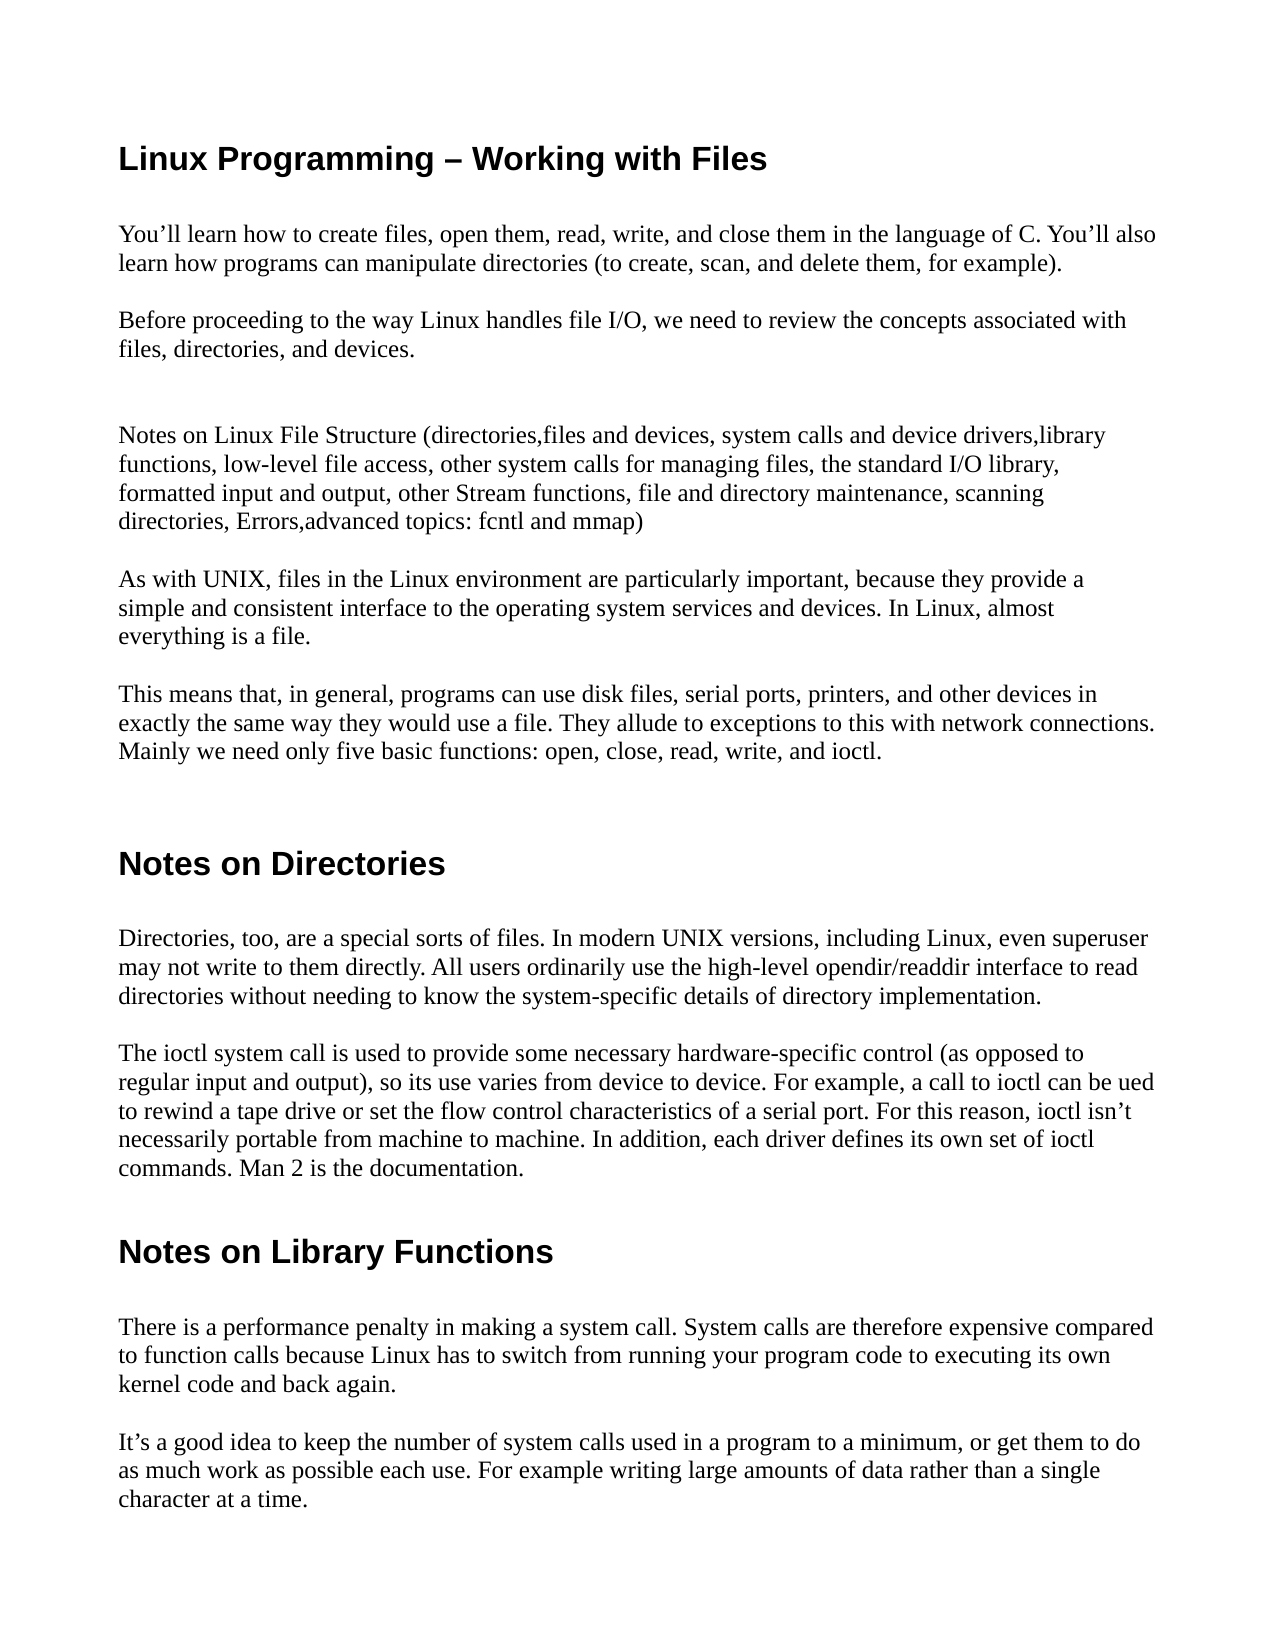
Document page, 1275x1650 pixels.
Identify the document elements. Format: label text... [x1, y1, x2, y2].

text The ioctl system call is used to provide some necessary hardware-specific control (as opposed to regular input and output), so its use varies from device to device. For example, a call to ioctl can be ued to rewind a tape drive or set the flow control characteristics of a serial port. For this reason, ioctl isn’t necessarily portable from machine to machine. In addition, each driver defines its own set of ioctl commands. Man 2 is the documentation. [118, 1038, 1157, 1182]
text It’s a good idea to keep the number of system calls used in a program to a minimum, or get them to do as much work as possible each use. For example writing large amounts of data rather than a single character at a time. [118, 1427, 1157, 1513]
subtitle Notes on Directories [118, 843, 1157, 882]
text As with UNIX, files in the Linux environment are particularly important, because they provide a simple and consistent interface to the operating system services and devices. In Linux, almost everything is a file. [118, 564, 1157, 650]
text Before proceeding to the way Linux handles file I/O, we need to review the concepts associated with files, directories, and devices. [118, 305, 1157, 363]
subtitle Notes on Library Functions [118, 1232, 1157, 1270]
text This means that, in general, programs can use disk files, serial ports, printers, and other devices in exactly the same way they would use a file. They allude to exceptions to this with network connections. Mainly we need only five basic functions: open, close, read, write, and ioctl. [118, 679, 1157, 765]
text Notes on Linux File Structure (directories,files and devices, system calls and device drivers,library functions, low-level file access, other system calls for managing files, the standard I/O library, formatted input and output, other Stream functions, file and directory maintenance, scanning directories, Errors,advanced topics: fcntl and mmap) [118, 420, 1157, 535]
text There is a performance penalty in making a system call. System calls are therefore expensive compared to function calls because Linux has to switch from running your program code to executing its own kernel code and back again. [118, 1312, 1157, 1398]
text You’ll learn how to create files, open them, read, write, and close them in the language of C. You’ll also learn how programs can manipulate directories (to create, scan, and delete them, for example). [118, 219, 1157, 276]
text Directories, too, are a special sorts of files. In modern UNIX versions, including Linux, even superuser may not write to them directly. All users ordinarily use the high-level opendir/readdir interface to read directories without needing to know the system-specific details of directory implementation. [118, 923, 1157, 1009]
subtitle Linux Programming – Working with Files [118, 139, 1157, 178]
